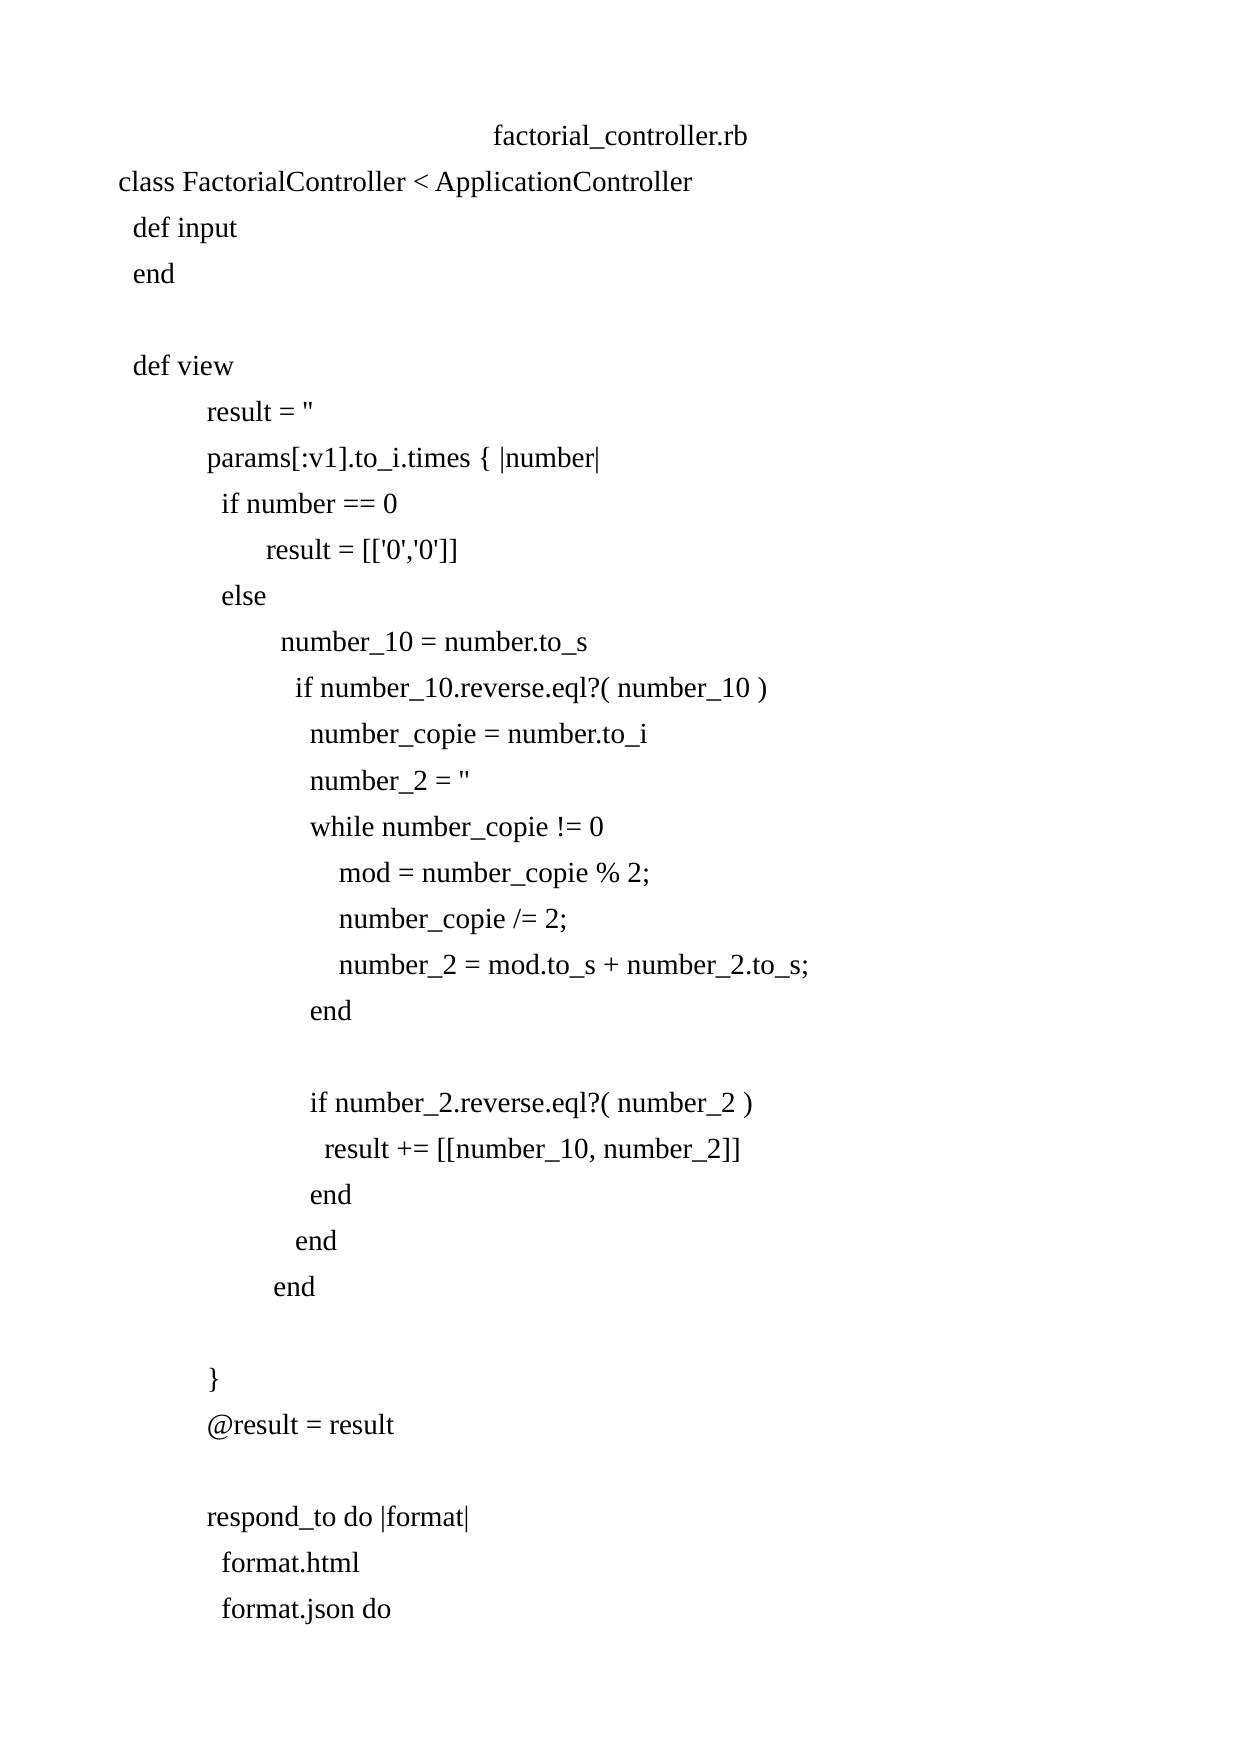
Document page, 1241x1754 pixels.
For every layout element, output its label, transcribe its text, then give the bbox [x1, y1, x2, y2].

text mod = number_copie % 2; [118, 855, 1122, 888]
text def view [118, 348, 1122, 382]
text end [118, 1223, 1122, 1257]
text respond_to do |format| [118, 1499, 1122, 1533]
text factorial_controller.rb [118, 118, 1122, 152]
text } [118, 1361, 1122, 1395]
text number_10 = number.to_s [118, 624, 1122, 658]
text else [118, 578, 1122, 612]
text format.html [118, 1545, 1122, 1579]
text params[:v1].to_i.times { |number| [118, 440, 1122, 474]
text number_copie /= 2; [118, 901, 1122, 934]
text result += [[number_10, number_2]] [118, 1131, 1122, 1164]
text while number_copie != 0 [118, 809, 1122, 842]
text end [118, 256, 1122, 290]
text number_2 = mod.to_s + number_2.to_s; [118, 947, 1122, 980]
text end [118, 993, 1122, 1026]
text number_copie = number.to_i [118, 717, 1122, 750]
text @result = result [118, 1407, 1122, 1441]
text class FactorialController < ApplicationController [118, 164, 1122, 198]
text def input [118, 210, 1122, 244]
text end [118, 1269, 1122, 1303]
text if number_10.reverse.eql?( number_10 ) [118, 671, 1122, 704]
text if number_2.reverse.eql?( number_2 ) [118, 1085, 1122, 1118]
text format.json do [118, 1591, 1122, 1625]
text end [118, 1177, 1122, 1211]
text if number == 0 [118, 486, 1122, 520]
text number_2 = '' [118, 763, 1122, 796]
text result = [['0','0']] [118, 532, 1122, 566]
text result = '' [118, 394, 1122, 428]
